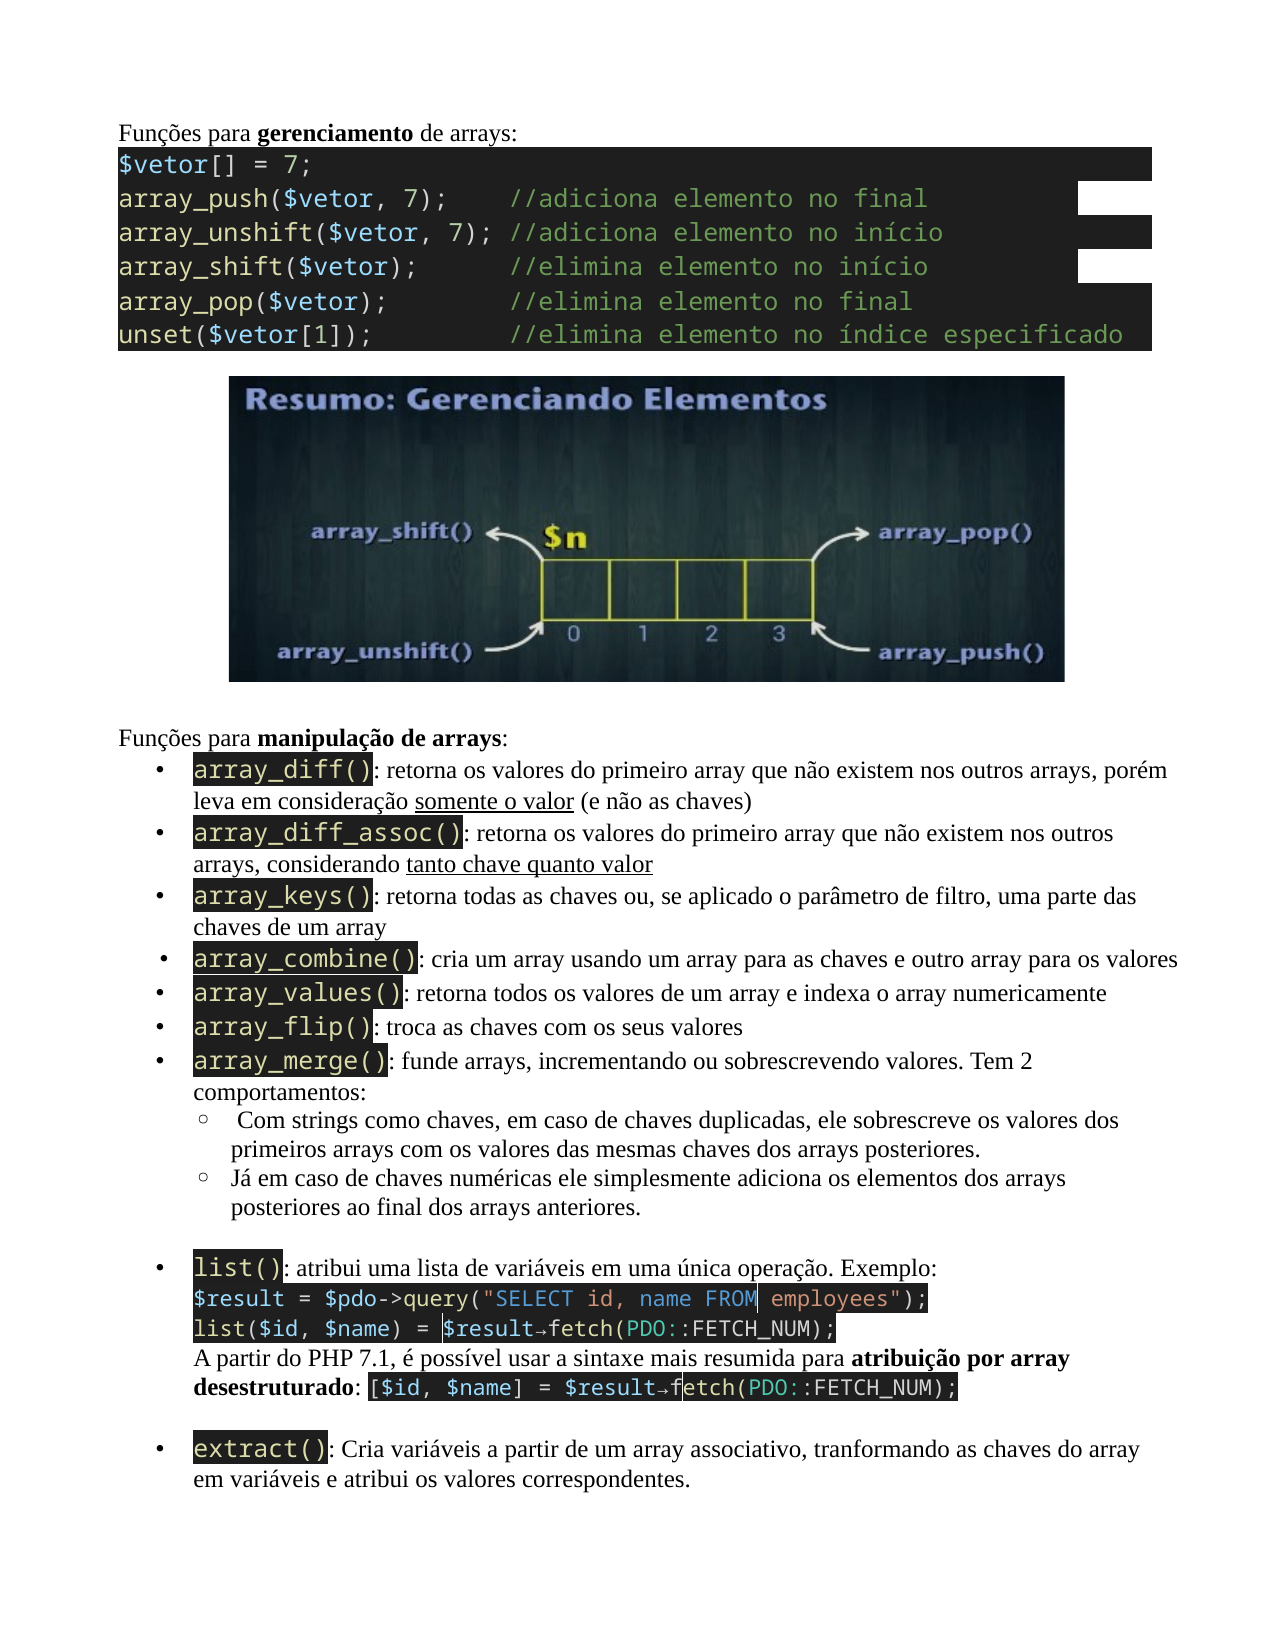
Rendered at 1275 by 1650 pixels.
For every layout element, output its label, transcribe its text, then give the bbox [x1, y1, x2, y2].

list array_combine(): cria um array usando um array para as chaves e outro array para os valores [159, 941, 1205, 974]
text Funções para gerenciamento de arrays: [118, 118, 1175, 147]
text array_pop($vetor); //elimina elemento no final [118, 283, 1175, 317]
text Funções para manipulação de arrays: [118, 723, 1175, 752]
text unset($vetor[1]); //elimina elemento no índice especificado [118, 317, 1175, 351]
list extract(): Cria variáveis a partir de um array associativo, tranformando as chaves do array em variáveis e atribui os valores correspondentes. [156, 1430, 1175, 1493]
text array_unshift($vetor, 7); //adiciona elemento no início [118, 215, 1175, 249]
list array_diff_assoc(): retorna os valores do primeiro array que não existem nos outros arrays, considerando tanto chave quanto valor [156, 815, 1175, 878]
list array_flip(): troca as chaves com os seus valores [156, 1009, 1175, 1043]
picture [228, 376, 1065, 682]
text $vetor[] = 7; [118, 147, 1175, 181]
list list(): atribui uma lista de variáveis em uma única operação. Exemplo: $result = $pdo->query("SELECT id, name FROM employees"); list($id, $name) = $result→fetch(PDO::FETCH_NUM); A partir do PHP 7.1, é possível usar a sintaxe mais resumida para atribuição por array desestruturado: [$id, $name] = $result→fetch(PDO::FETCH_NUM); [156, 1249, 1175, 1430]
list Com strings como chaves, em caso de chaves duplicadas, ele sobrescreve os valores dos primeiros arrays com os valores das mesmas chaves dos arrays posteriores. [193, 1106, 1175, 1163]
list array_diff(): retorna os valores do primeiro array que não existem nos outros arrays, porém leva em consideração somente o valor (e não as chaves) [156, 752, 1175, 815]
list array_keys(): retorna todas as chaves ou, se aplicado o parâmetro de filtro, uma parte das chaves de um array [156, 878, 1175, 941]
text array_shift($vetor); //elimina elemento no início [118, 249, 1175, 283]
list array_values(): retorna todos os valores de um array e indexa o array numericamente [156, 974, 1175, 1009]
text array_push($vetor, 7); //adiciona elemento no final [118, 181, 1175, 215]
list array_merge(): funde arrays, incrementando ou sobrescrevendo valores. Tem 2 comportamentos: [156, 1043, 1175, 1106]
list Já em caso de chaves numéricas ele simplesmente adiciona os elementos dos arrays posteriores ao final dos arrays anteriores. [193, 1163, 1175, 1249]
